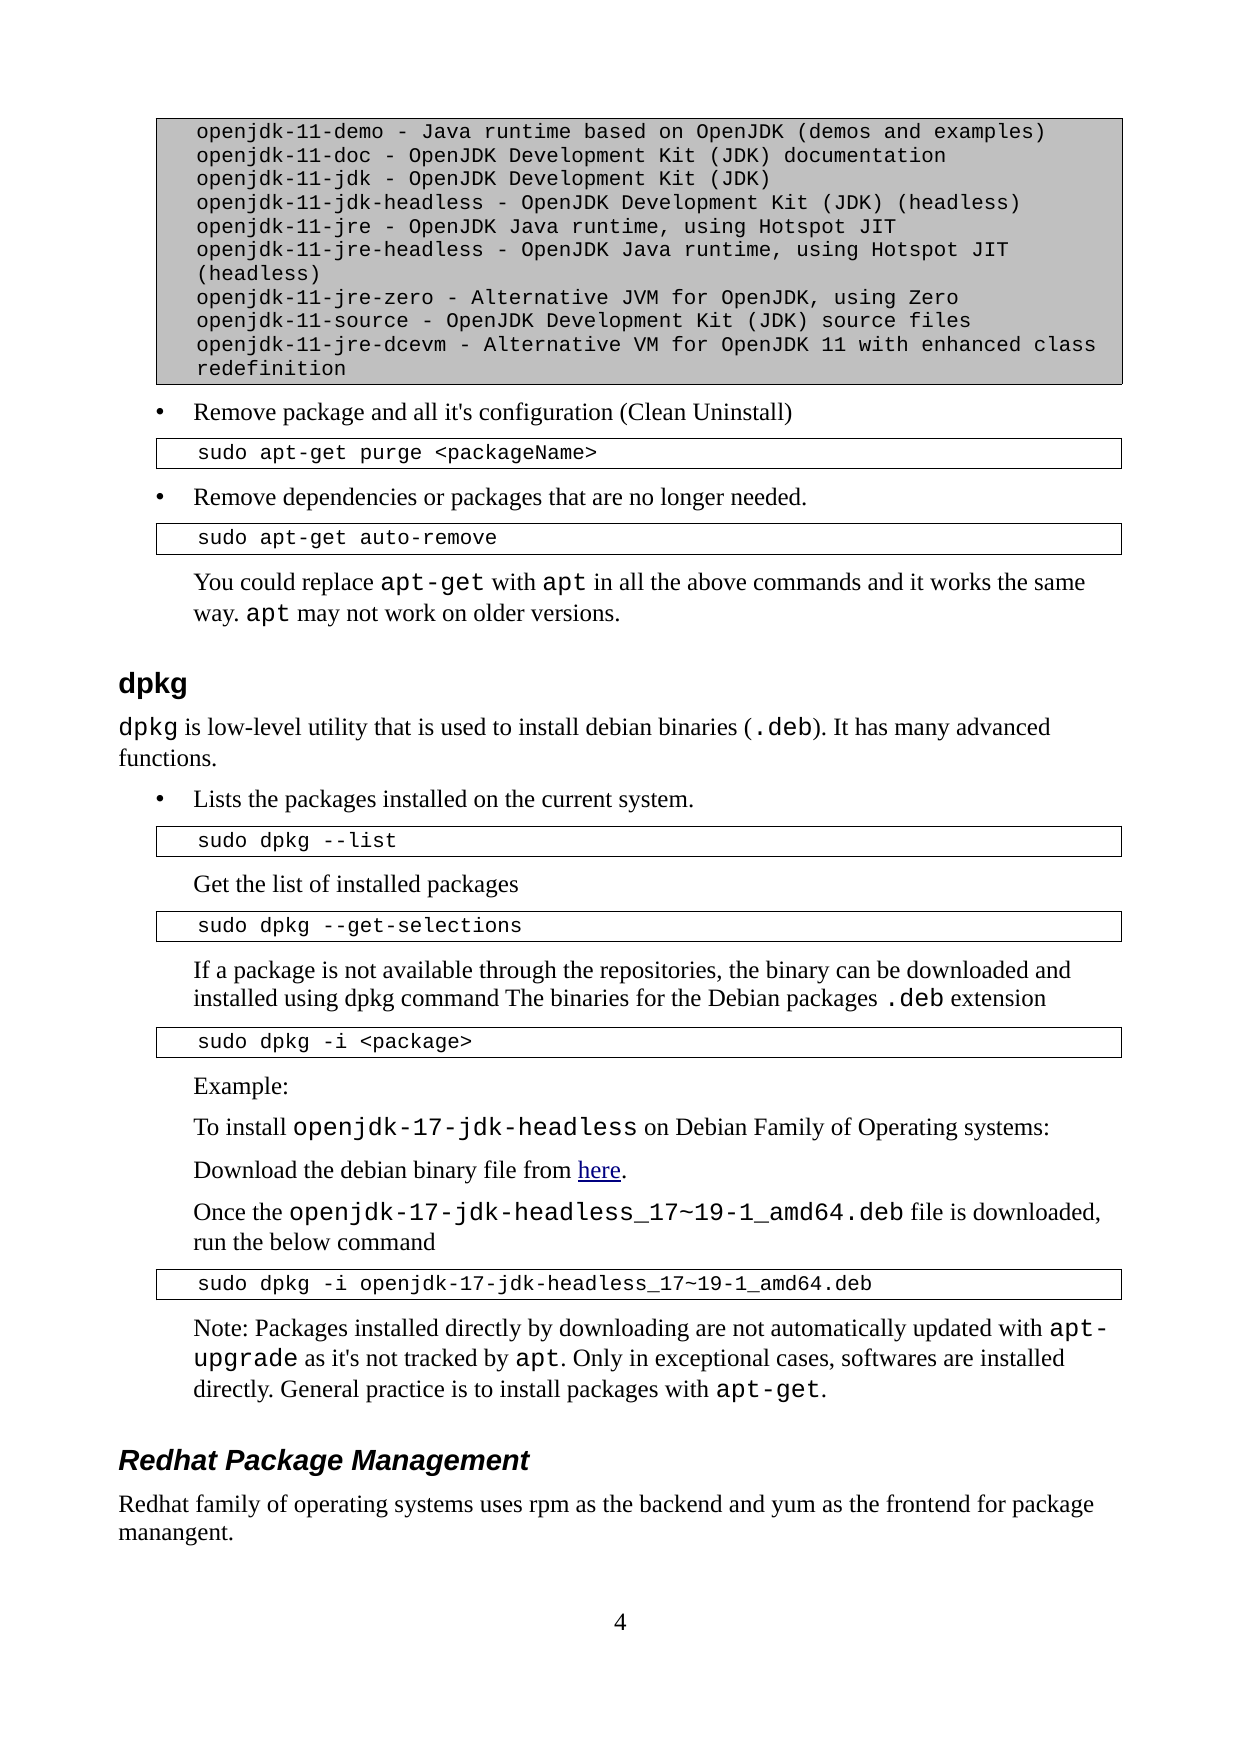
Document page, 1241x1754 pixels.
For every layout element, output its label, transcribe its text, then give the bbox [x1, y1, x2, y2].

list Remove package and all it's configuration (Clean Uninstall) [156, 397, 1122, 425]
list Get the list of installed packages [156, 869, 1122, 898]
list Once the openjdk-17-jdk-headless_17~19-1_amd64.deb file is downloaded, run the below command [156, 1197, 1122, 1256]
list sudo dpkg --get-selections [157, 912, 1121, 941]
list openjdk-11-jdk - OpenJDK Development Kit (JDK) [157, 165, 1122, 189]
list Note: Packages installed directly by downloading are not automatically updated with apt-upgrade as it's not tracked by apt. Only in exceptional cases, softwares are installed directly. General practice is to install packages with apt-get. [156, 1313, 1122, 1405]
list Download the debian binary file from here. [156, 1155, 1122, 1184]
list openjdk-11-jre-zero - Alternative JVM for OpenJDK, using Zero [157, 284, 1122, 307]
list openjdk-11-source - OpenJDK Development Kit (JDK) source files [157, 307, 1122, 331]
list openjdk-11-jre-headless - OpenJDK Java runtime, using Hotspot JIT (headless) [157, 236, 1122, 284]
list openjdk-11-doc - OpenJDK Development Kit (JDK) documentation [157, 142, 1122, 165]
list openjdk-11-jdk-headless - OpenJDK Development Kit (JDK) (headless) [157, 189, 1122, 213]
list openjdk-11-demo - Java runtime based on OpenJDK (demos and examples) [157, 119, 1122, 142]
list Remove dependencies or packages that are no longer needed. [156, 482, 1122, 511]
text Redhat family of operating systems uses rpm as the backend and yum as the frontend for package manangent. [118, 1489, 1122, 1546]
list sudo apt-get purge <packageName> [157, 439, 1121, 468]
subtitle dpkg [118, 666, 1122, 700]
list sudo apt-get auto-remove [157, 524, 1121, 554]
list To install openjdk-17-jdk-headless on Debian Family of Operating systems: [156, 1112, 1122, 1143]
list If a package is not available through the repositories, the binary can be downloaded and installed using dpkg command The binaries for the Debian packages .deb extension [156, 955, 1122, 1014]
list sudo dpkg -i <package> [157, 1028, 1121, 1057]
list sudo dpkg --list [157, 827, 1121, 856]
list Example: [156, 1071, 1122, 1099]
list You could replace apt-get with apt in all the above commands and it works the same way. apt may not work on older versions. [156, 567, 1122, 629]
text dpkg is low-level utility that is used to install debian binaries (.deb). It has many advanced functions. [118, 712, 1122, 772]
list sudo dpkg -i openjdk-17-jdk-headless_17~19-1_amd64.deb [157, 1270, 1121, 1299]
list openjdk-11-jre - OpenJDK Java runtime, using Hotspot JIT [157, 213, 1122, 236]
list Lists the packages installed on the current system. [156, 784, 1122, 813]
subtitle Redhat Package Management [118, 1443, 1122, 1476]
list openjdk-11-jre-dcevm - Alternative VM for OpenJDK 11 with enhanced class redefinition [157, 331, 1122, 384]
